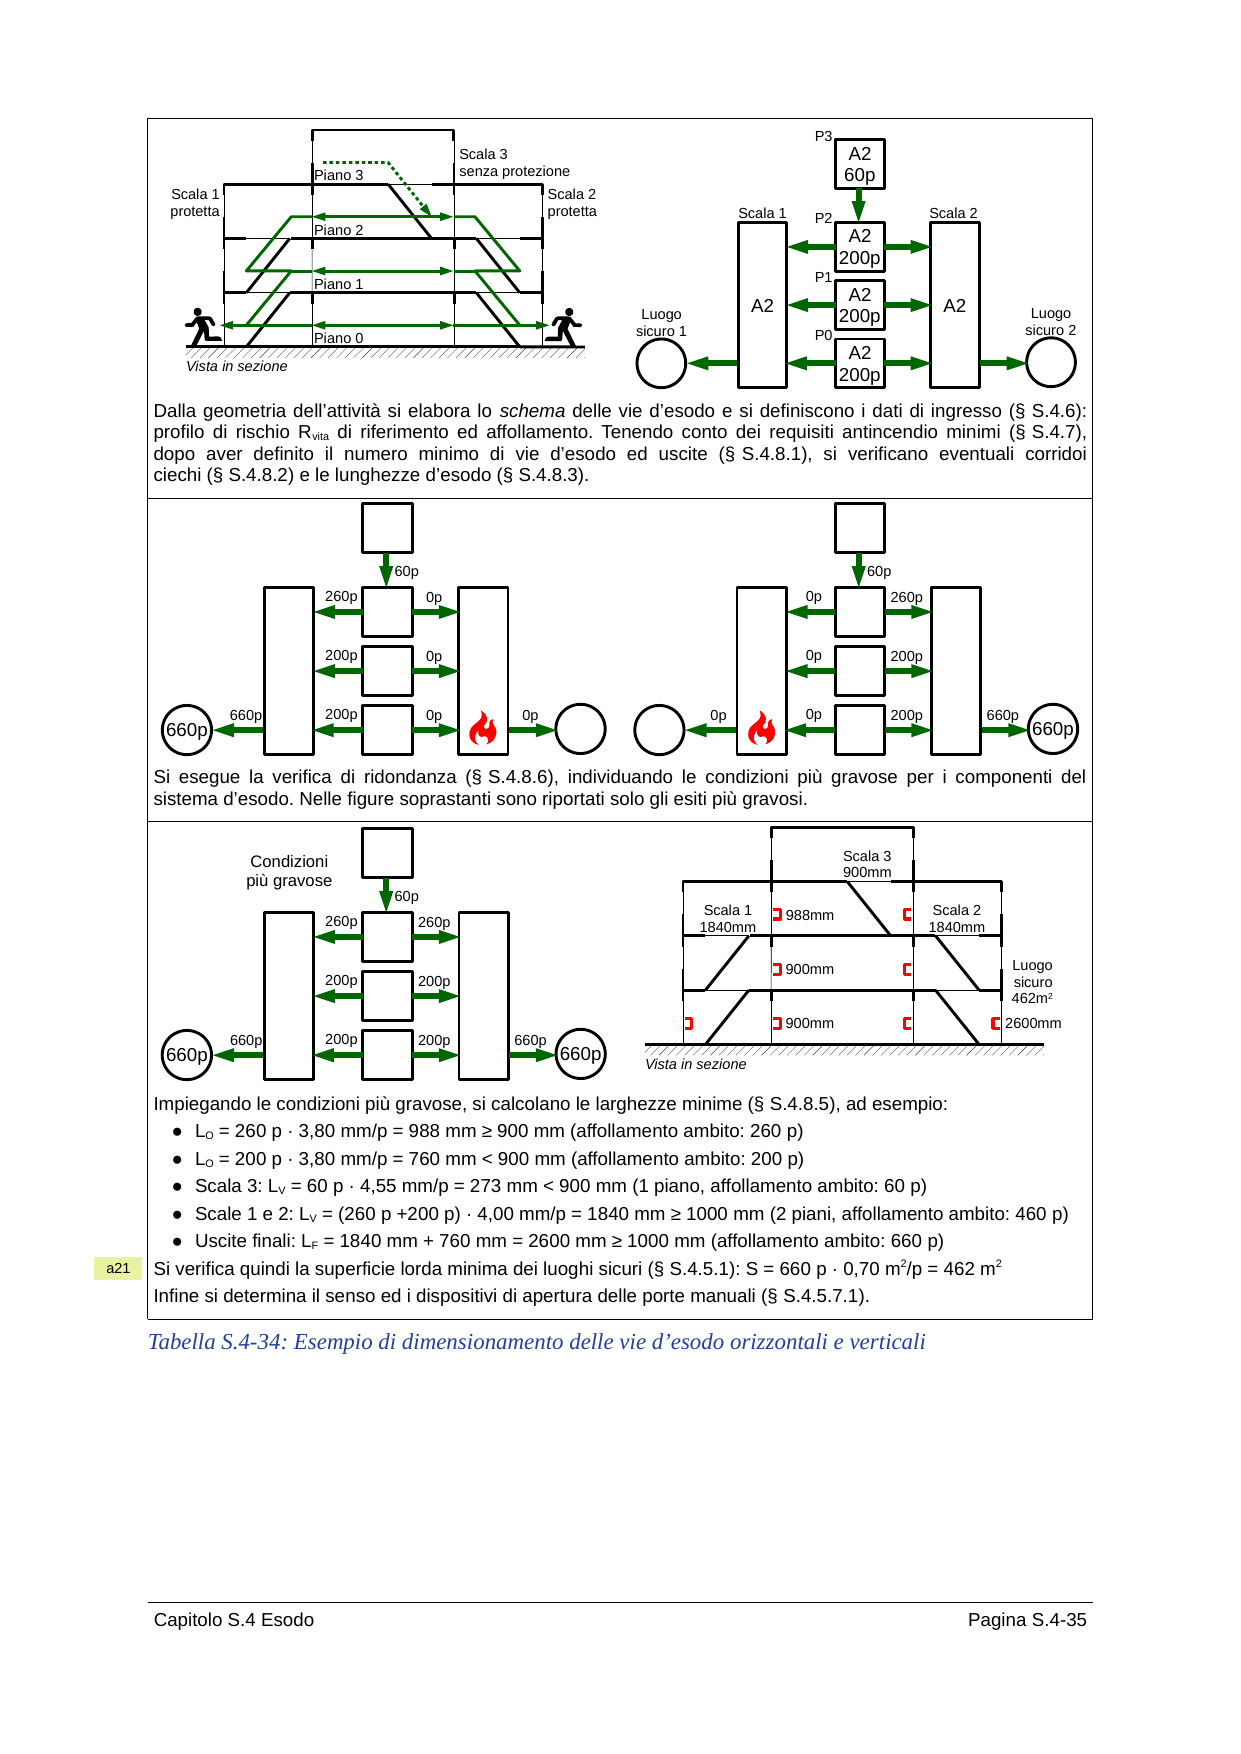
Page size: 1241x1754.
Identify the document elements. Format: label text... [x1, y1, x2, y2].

table_cell [148, 822, 620, 1087]
text Tabella S.4-34: Esempio di dimensionamento delle vie d’esodo orizzontali e verticali [148, 1328, 1093, 1354]
table_header [620, 119, 1092, 394]
table_header [148, 119, 620, 394]
table_cell [620, 499, 1092, 760]
table_cell [620, 822, 1092, 1087]
table_cell Impiegando le condizioni più gravose, si calcolano le larghezze minime (§ S.4.8.5), ad esempio: LO = 260 p · 3,80 mm/p = 988 mm ≥ 900 mm (affollamento ambito: 260 p) LO = 200 p · 3,80 mm/p = 760 mm < 900 mm (affollamento ambito: 200 p) Scala 3: LV = 60 p · 4,55 mm/p = 273 mm < 900 mm (1 piano, affollamento ambito: 60 p) Scale 1 e 2: LV = (260 p +200 p) · 4,00 mm/p = 1840 mm ≥ 1000 mm (2 piani, affollamento ambito: 460 p) Uscite finali: LF = 1840 mm + 760 mm = 2600 mm ≥ 1000 mm (affollamento ambito: 660 p) Si verifica quindi la superficie lorda minima dei luoghi sicuri (§ S.4.5.1): S = 660 p · 0,70 m2/p = 462 m2 Infine si determina il senso ed i dispositivi di apertura delle porte manuali (§ S.4.5.7.1). [148, 1087, 1092, 1318]
table_cell Dalla geometria dell’attività si elabora lo schema delle vie d’esodo e si definiscono i dati di ingresso (§ S.4.6): profilo di rischio Rvita di riferimento ed affollamento. Tenendo conto dei requisiti antincendio minimi (§ S.4.7), dopo aver definito il numero minimo di vie d’esodo ed uscite (§ S.4.8.1), si verificano eventuali corridoi ciechi (§ S.4.8.2) e le lunghezze d’esodo (§ S.4.8.3). [148, 394, 1092, 497]
table_cell Si esegue la verifica di ridondanza (§ S.4.8.6), individuando le condizioni più gravose per i componenti del sistema d’esodo. Nelle figure soprastanti sono riportati solo gli esiti più gravosi. [148, 760, 1092, 821]
table_cell [148, 499, 620, 760]
